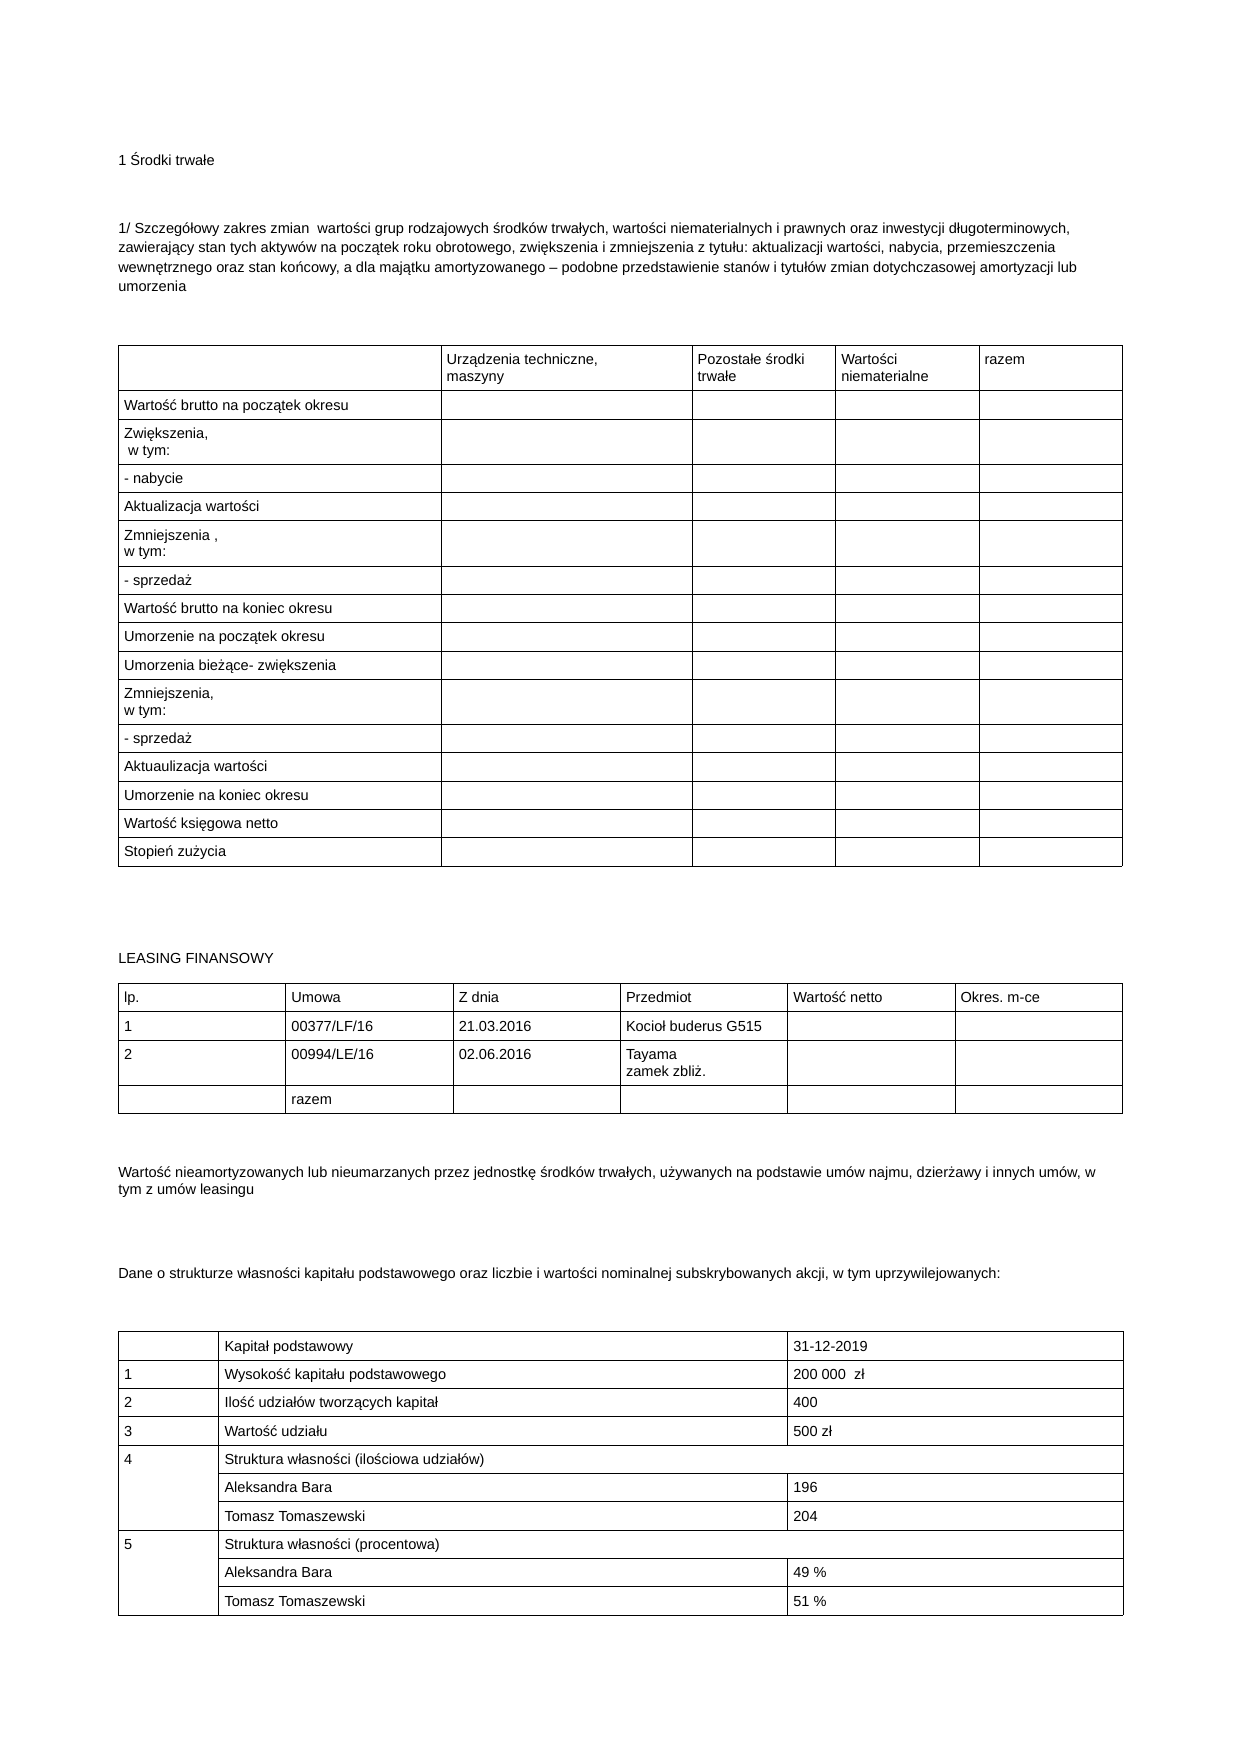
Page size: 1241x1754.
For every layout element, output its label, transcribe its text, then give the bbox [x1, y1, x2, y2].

table_cell - nabycie [119, 465, 441, 492]
table_cell [442, 567, 692, 594]
table_cell 21.03.2016 [454, 1012, 620, 1040]
table_cell [693, 420, 835, 464]
table_cell [454, 1086, 620, 1113]
text Dane o strukturze własności kapitału podstawowego oraz liczbie i wartości nominalnej subskrybowanych akcji, w tym uprzywilejowanych: [118, 1264, 1122, 1281]
table_cell Umorzenie na koniec okresu [119, 782, 441, 809]
table_cell [980, 465, 1122, 492]
table_cell [442, 810, 692, 837]
table_cell 2 [119, 1389, 218, 1416]
table_cell [836, 753, 979, 781]
table_cell [980, 623, 1122, 651]
table_cell 3 [119, 1417, 218, 1445]
text Wartość nieamortyzowanych lub nieumarzanych przez jednostkę środków trwałych, używanych na podstawie umów najmu, dzierżawy i innych umów, w tym z umów leasingu [118, 1164, 1122, 1197]
table_cell Stopień zużycia [119, 838, 441, 866]
table_cell [442, 391, 692, 419]
table_header Wartości niematerialne [836, 346, 979, 390]
table_cell 49 % [788, 1559, 1123, 1586]
table_cell [693, 838, 835, 866]
table_cell [693, 680, 835, 724]
table_cell [693, 391, 835, 419]
table_cell [980, 493, 1122, 520]
table_cell 204 [788, 1502, 1123, 1530]
text LEASING FINANSOWY [118, 949, 1122, 966]
table_cell Zmniejszenia , w tym: [119, 521, 441, 566]
table_cell 400 [788, 1389, 1123, 1416]
table_header Z dnia [454, 984, 620, 1011]
table_cell [442, 521, 692, 566]
table_cell [442, 725, 692, 752]
table_cell Umorzenie na początek okresu [119, 623, 441, 651]
table_cell 200 000 zł [788, 1361, 1123, 1388]
table_cell Aktuaulizacja wartości [119, 753, 441, 781]
table_cell [836, 725, 979, 752]
table_header 31-12-2019 [788, 1332, 1123, 1360]
table_cell 1 [119, 1012, 285, 1040]
table_cell [442, 493, 692, 520]
table_cell [693, 810, 835, 837]
table_cell Kocioł buderus G515 [621, 1012, 787, 1040]
table_cell [836, 493, 979, 520]
table_cell [836, 652, 979, 679]
table_cell 51 % [788, 1587, 1123, 1615]
table_header Urządzenia techniczne, maszyny [442, 346, 692, 390]
table_cell [836, 595, 979, 622]
table_cell Aleksandra Bara [219, 1559, 787, 1586]
table_cell [980, 521, 1122, 566]
table_cell [980, 680, 1122, 724]
table_cell [980, 420, 1122, 464]
table_cell [693, 753, 835, 781]
table_cell [693, 725, 835, 752]
table_cell - sprzedaż [119, 567, 441, 594]
table_cell Wartość księgowa netto [119, 810, 441, 837]
table_cell razem [286, 1086, 453, 1113]
table_cell [980, 567, 1122, 594]
table_cell [693, 567, 835, 594]
table_cell Umorzenia bieżące- zwiększenia [119, 652, 441, 679]
table_cell Struktura własności (procentowa) [219, 1531, 1123, 1558]
table_cell [836, 521, 979, 566]
table_header Przedmiot [621, 984, 787, 1011]
table_cell 5 [119, 1531, 218, 1615]
table_cell [836, 391, 979, 419]
table_cell [442, 652, 692, 679]
table_header lp. [119, 984, 285, 1011]
table_cell [956, 1012, 1122, 1040]
table_cell [836, 420, 979, 464]
table_header [119, 1332, 218, 1360]
table_cell [980, 652, 1122, 679]
text 1/ Szczegółowy zakres zmian wartości grup rodzajowych środków trwałych, wartości niematerialnych i prawnych oraz inwestycji długoterminowych, zawierający stan tych aktywów na początek roku obrotowego, zwiększenia i zmniejszenia z tytułu: aktualizacji wartości, nabycia, przemieszczenia wewnętrznego oraz stan końcowy, a dla majątku amortyzowanego – podobne przedstawienie stanów i tytułów zmian dotychczasowej amortyzacji lub umorzenia [118, 220, 1122, 294]
table_cell 196 [788, 1474, 1123, 1501]
table_cell [442, 623, 692, 651]
table_header Wartość netto [788, 984, 955, 1011]
table_cell [442, 595, 692, 622]
table_cell [693, 782, 835, 809]
table_cell Tomasz Tomaszewski [219, 1502, 787, 1530]
table_cell [980, 782, 1122, 809]
table_cell [693, 623, 835, 651]
table_cell 02.06.2016 [454, 1041, 620, 1085]
table_cell [980, 725, 1122, 752]
table_cell Wartość brutto na koniec okresu [119, 595, 441, 622]
table_cell [442, 420, 692, 464]
table_header [119, 346, 441, 390]
table_cell [693, 521, 835, 566]
table_cell [788, 1086, 955, 1113]
table_cell Tomasz Tomaszewski [219, 1587, 787, 1615]
table_header Kapitał podstawowy [219, 1332, 787, 1360]
table_cell [788, 1041, 955, 1085]
table_cell [442, 465, 692, 492]
text 1 Środki trwałe [118, 152, 1122, 169]
table_cell 4 [119, 1446, 218, 1530]
table_cell Ilość udziałów tworzących kapitał [219, 1389, 787, 1416]
table_cell [980, 838, 1122, 866]
table_cell 00994/LE/16 [286, 1041, 453, 1085]
table_cell Zmniejszenia, w tym: [119, 680, 441, 724]
table_cell [836, 623, 979, 651]
table_cell [119, 1086, 285, 1113]
table_header Pozostałe środki trwałe [693, 346, 835, 390]
table_cell [836, 810, 979, 837]
table_cell - sprzedaż [119, 725, 441, 752]
table_cell [836, 782, 979, 809]
table_cell [980, 753, 1122, 781]
table_cell 00377/LF/16 [286, 1012, 453, 1040]
table_cell Aleksandra Bara [219, 1474, 787, 1501]
table_cell 1 [119, 1361, 218, 1388]
table_cell Aktualizacja wartości [119, 493, 441, 520]
table_cell [980, 810, 1122, 837]
table_cell [956, 1086, 1122, 1113]
table_cell Tayama zamek zbliż. [621, 1041, 787, 1085]
table_cell [693, 465, 835, 492]
table_cell [442, 782, 692, 809]
table_cell [442, 680, 692, 724]
table_cell [980, 595, 1122, 622]
table_cell Wartość brutto na początek okresu [119, 391, 441, 419]
table_cell [836, 567, 979, 594]
table_cell [442, 838, 692, 866]
table_cell [693, 595, 835, 622]
table_header Okres. m-ce [956, 984, 1122, 1011]
table_cell [836, 680, 979, 724]
table_cell Wysokość kapitału podstawowego [219, 1361, 787, 1388]
table_cell 2 [119, 1041, 285, 1085]
table_cell [442, 753, 692, 781]
table_cell Struktura własności (ilościowa udziałów) [219, 1446, 1123, 1473]
table_cell [693, 652, 835, 679]
table_cell Zwiększenia, w tym: [119, 420, 441, 464]
table_cell [788, 1012, 955, 1040]
table_cell 500 zł [788, 1417, 1123, 1445]
table_cell [956, 1041, 1122, 1085]
table_cell [693, 493, 835, 520]
table_cell [836, 465, 979, 492]
table_header Umowa [286, 984, 453, 1011]
table_cell [621, 1086, 787, 1113]
table_header razem [980, 346, 1122, 390]
table_cell Wartość udziału [219, 1417, 787, 1445]
table_cell [980, 391, 1122, 419]
table_cell [836, 838, 979, 866]
